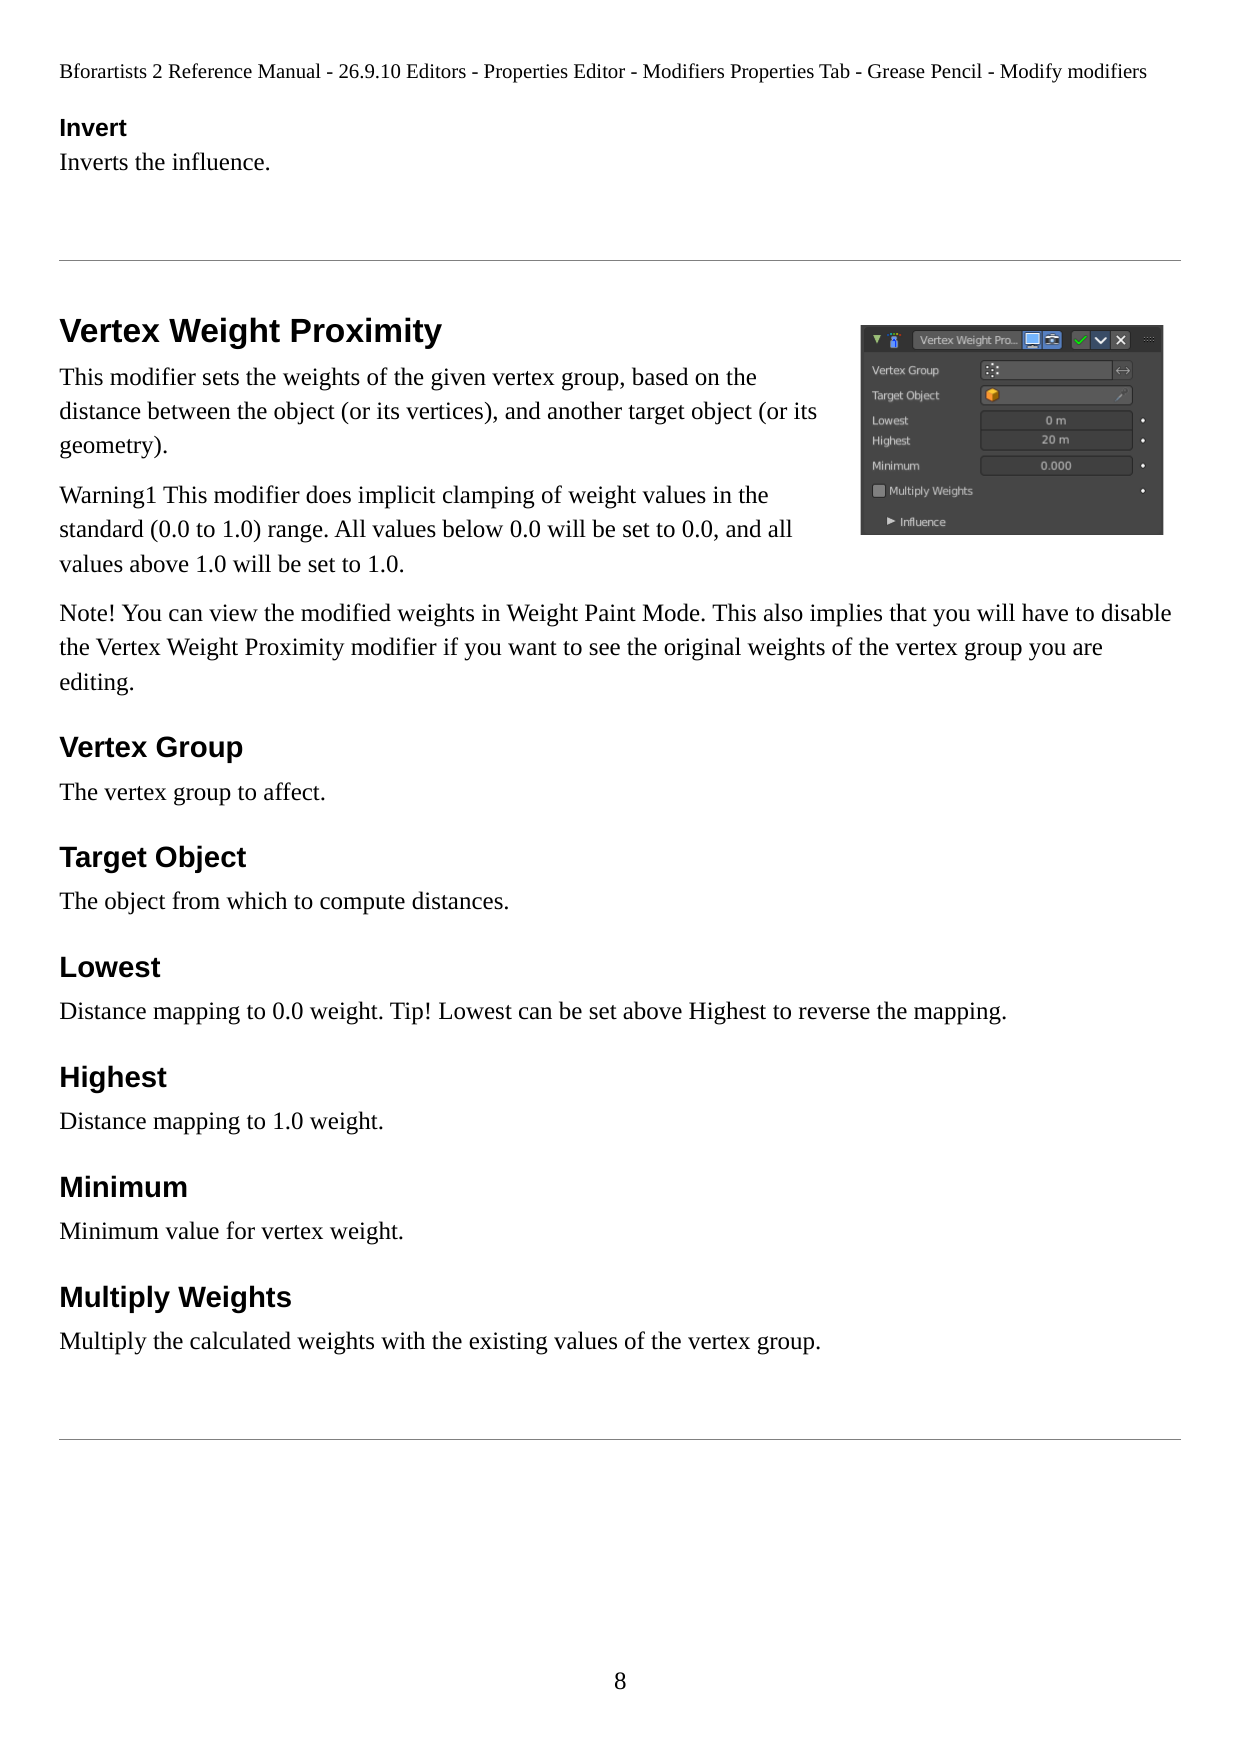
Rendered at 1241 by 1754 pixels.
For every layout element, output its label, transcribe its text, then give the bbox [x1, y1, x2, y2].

text This modifier sets the weights of the given vertex group, based on the distance between the object (or its vertices), and another target object (or its geometry). [59, 362, 860, 459]
subtitle Highest [59, 1060, 1181, 1094]
text The object from which to compute distances. [59, 886, 1181, 915]
subtitle Minimum [59, 1170, 1181, 1204]
subtitle Target Object [59, 840, 1181, 874]
text Inverts the influence. [59, 147, 1181, 176]
subtitle Invert [59, 113, 1181, 141]
picture [860, 325, 1164, 535]
text Multiply the calculated weights with the existing values of the vertex group. [59, 1326, 1181, 1355]
text The vertex group to affect. [59, 777, 1181, 805]
subtitle Multiply Weights [59, 1280, 1181, 1313]
text Distance mapping to 0.0 weight. Tip! Lowest can be set above Highest to reverse the mapping. [59, 996, 1181, 1025]
subtitle Vertex Weight Proximity [59, 311, 1181, 349]
subtitle Vertex Group [59, 730, 1181, 764]
text Note! You can view the modified weights in Weight Paint Mode. This also implies that you will have to disable the Vertex Weight Proximity modifier if you want to see the original weights of the vertex group you are editing. [59, 598, 1181, 695]
text Distance mapping to 1.0 weight. [59, 1106, 1181, 1135]
text Warning1 This modifier does implicit clamping of weight values in the standard (0.0 to 1.0) range. All values below 0.0 will be set to 0.0, and all values above 1.0 will be set to 1.0. [59, 480, 1181, 577]
subtitle Lowest [59, 950, 1181, 984]
text Minimum value for vertex weight. [59, 1216, 1181, 1245]
